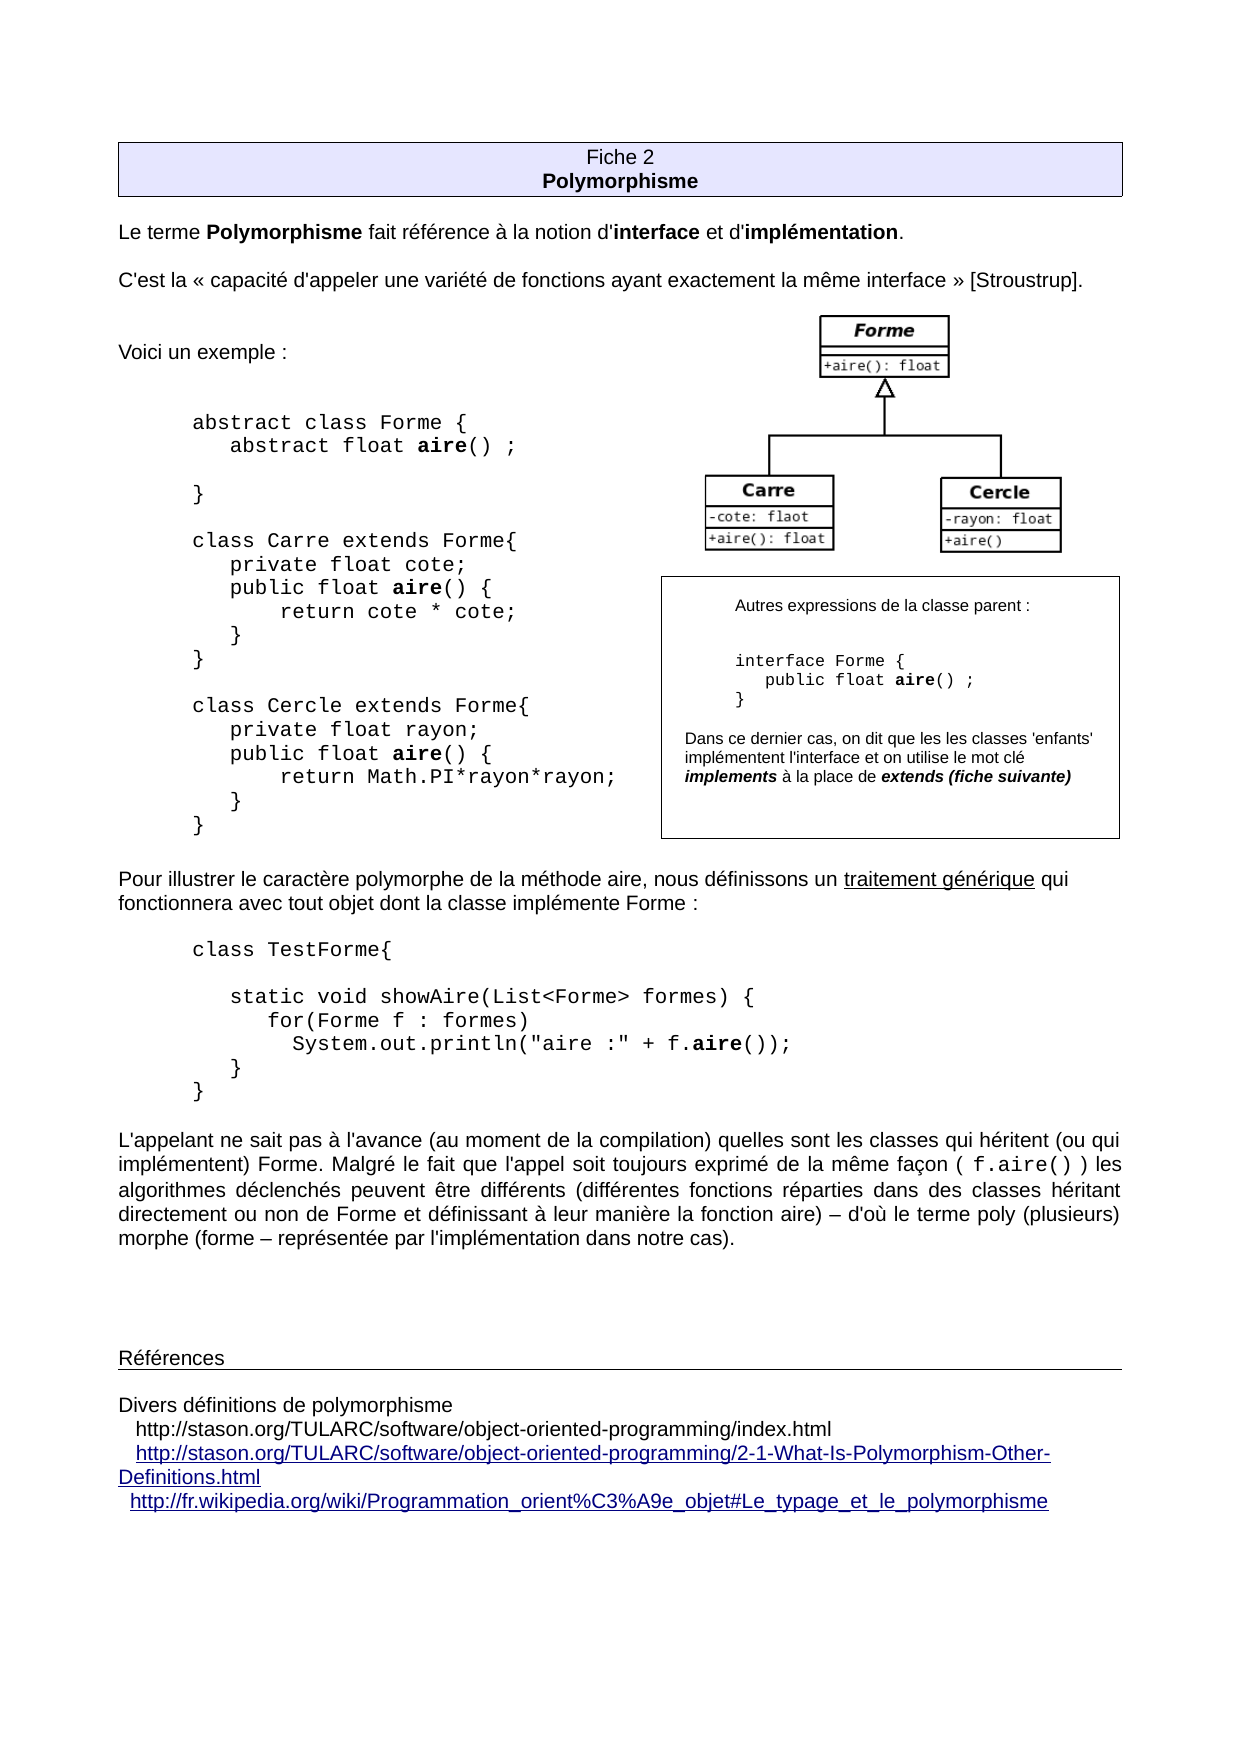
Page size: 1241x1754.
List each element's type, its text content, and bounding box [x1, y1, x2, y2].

text } [192, 483, 704, 506]
text } [192, 814, 661, 837]
text http://fr.wikipedia.org/wiki/Programmation_orient%C3%A9e_objet#Le_typage_et_le_polymorphisme [118, 1489, 1122, 1513]
text Références [118, 1345, 1122, 1369]
picture [704, 315, 1063, 554]
text private float rayon; [662, 719, 1119, 743]
text Pour illustrer le caractère polymorphe de la méthode aire, nous définissons un traitement générique qui fonctionnera avec tout objet dont la classe implémente Forme : [118, 867, 1122, 915]
text [1063, 530, 1122, 553]
text [1063, 483, 1122, 506]
text System.out.println("aire :" + f.aire()); [192, 1033, 1122, 1057]
text L'appelant ne sait pas à l'avance (au moment de la compilation) quelles sont les classes qui héritent (ou qui implémentent) Forme. Malgré le fait que l'appel soit toujours exprimé de la même façon ( f.aire() ) les algorithmes déclenchés peuvent être différents (différentes fonctions réparties dans des classes héritant directement ou non de Forme et définissant à leur manière la fonction aire) – d'où le terme poly (plusieurs) morphe (forme – représentée par l'implémentation dans notre cas). [118, 1128, 1122, 1249]
text class Cercle extends Forme{ [662, 695, 1119, 719]
text class TestForme{ [192, 939, 1122, 962]
text C'est la « capacité d'appeler une variété de fonctions ayant exactement la même interface » [Stroustrup]. [118, 268, 1122, 316]
text private float cote; [192, 553, 1122, 577]
text return cote * cote; [192, 601, 661, 624]
text class Cercle extends Forme{ [192, 695, 661, 719]
text class Carre extends Forme{ [192, 530, 704, 553]
text return Math.PI*rayon*rayon; [192, 766, 661, 790]
text [662, 814, 1119, 837]
text public float aire() { [662, 743, 1119, 766]
text return cote * cote; [662, 601, 1119, 624]
text return Math.PI*rayon*rayon; [662, 766, 1119, 790]
text [662, 790, 1119, 814]
text } [662, 648, 1119, 672]
text Le terme Polymorphisme fait référence à la notion d'interface et d'implémentation. [118, 220, 1122, 244]
text } [192, 790, 661, 814]
text [662, 577, 1119, 601]
text abstract class Forme { [192, 412, 704, 435]
text Polymorphisme [119, 166, 1122, 196]
text Fiche 2 [119, 143, 1122, 166]
text for(Forme f : formes) [192, 1009, 1122, 1033]
text http://stason.org/TULARC/software/object-oriented-programming/2-1-What-Is-Polymorphism-Other-Definitions.html [118, 1441, 1122, 1489]
text [1063, 340, 1122, 388]
text } [192, 1057, 1122, 1081]
text } [192, 648, 661, 672]
text private float rayon; [192, 719, 661, 743]
text Divers définitions de polymorphisme [118, 1393, 1122, 1417]
text public float aire() { [192, 743, 661, 766]
text } [192, 624, 661, 648]
text static void showAire(List<Forme> formes) { [192, 986, 1122, 1009]
text [1063, 412, 1122, 435]
text abstract float aire() ; [192, 435, 704, 459]
text http://stason.org/TULARC/software/object-oriented-programming/index.html [118, 1417, 1122, 1441]
text [662, 624, 1119, 648]
text } [192, 1081, 1122, 1128]
text public float aire() { [192, 577, 661, 601]
text Voici un exemple : [118, 340, 704, 388]
text [1063, 435, 1122, 459]
